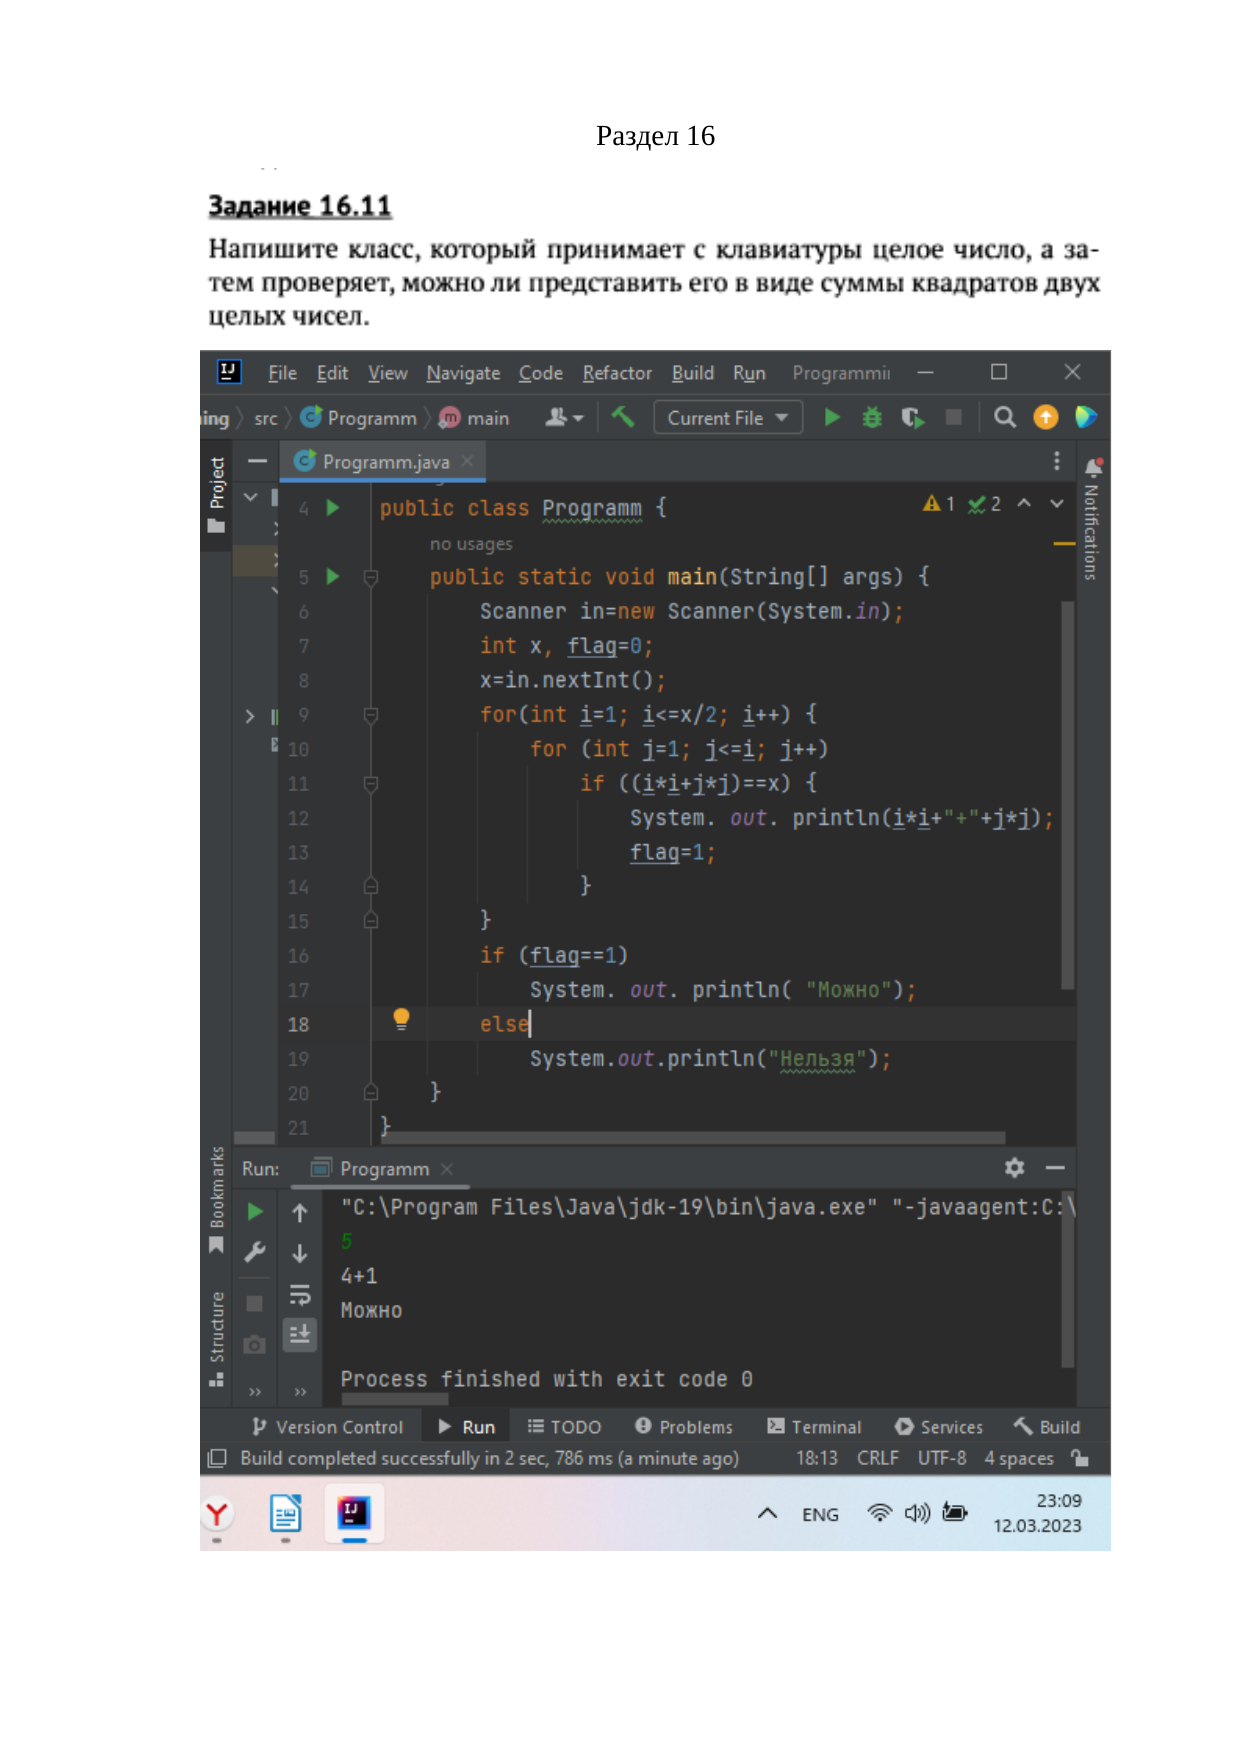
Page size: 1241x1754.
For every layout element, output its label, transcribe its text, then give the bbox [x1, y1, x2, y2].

picture [200, 350, 1112, 1551]
picture [189, 168, 1122, 334]
text Раздел 16 [118, 118, 1122, 152]
